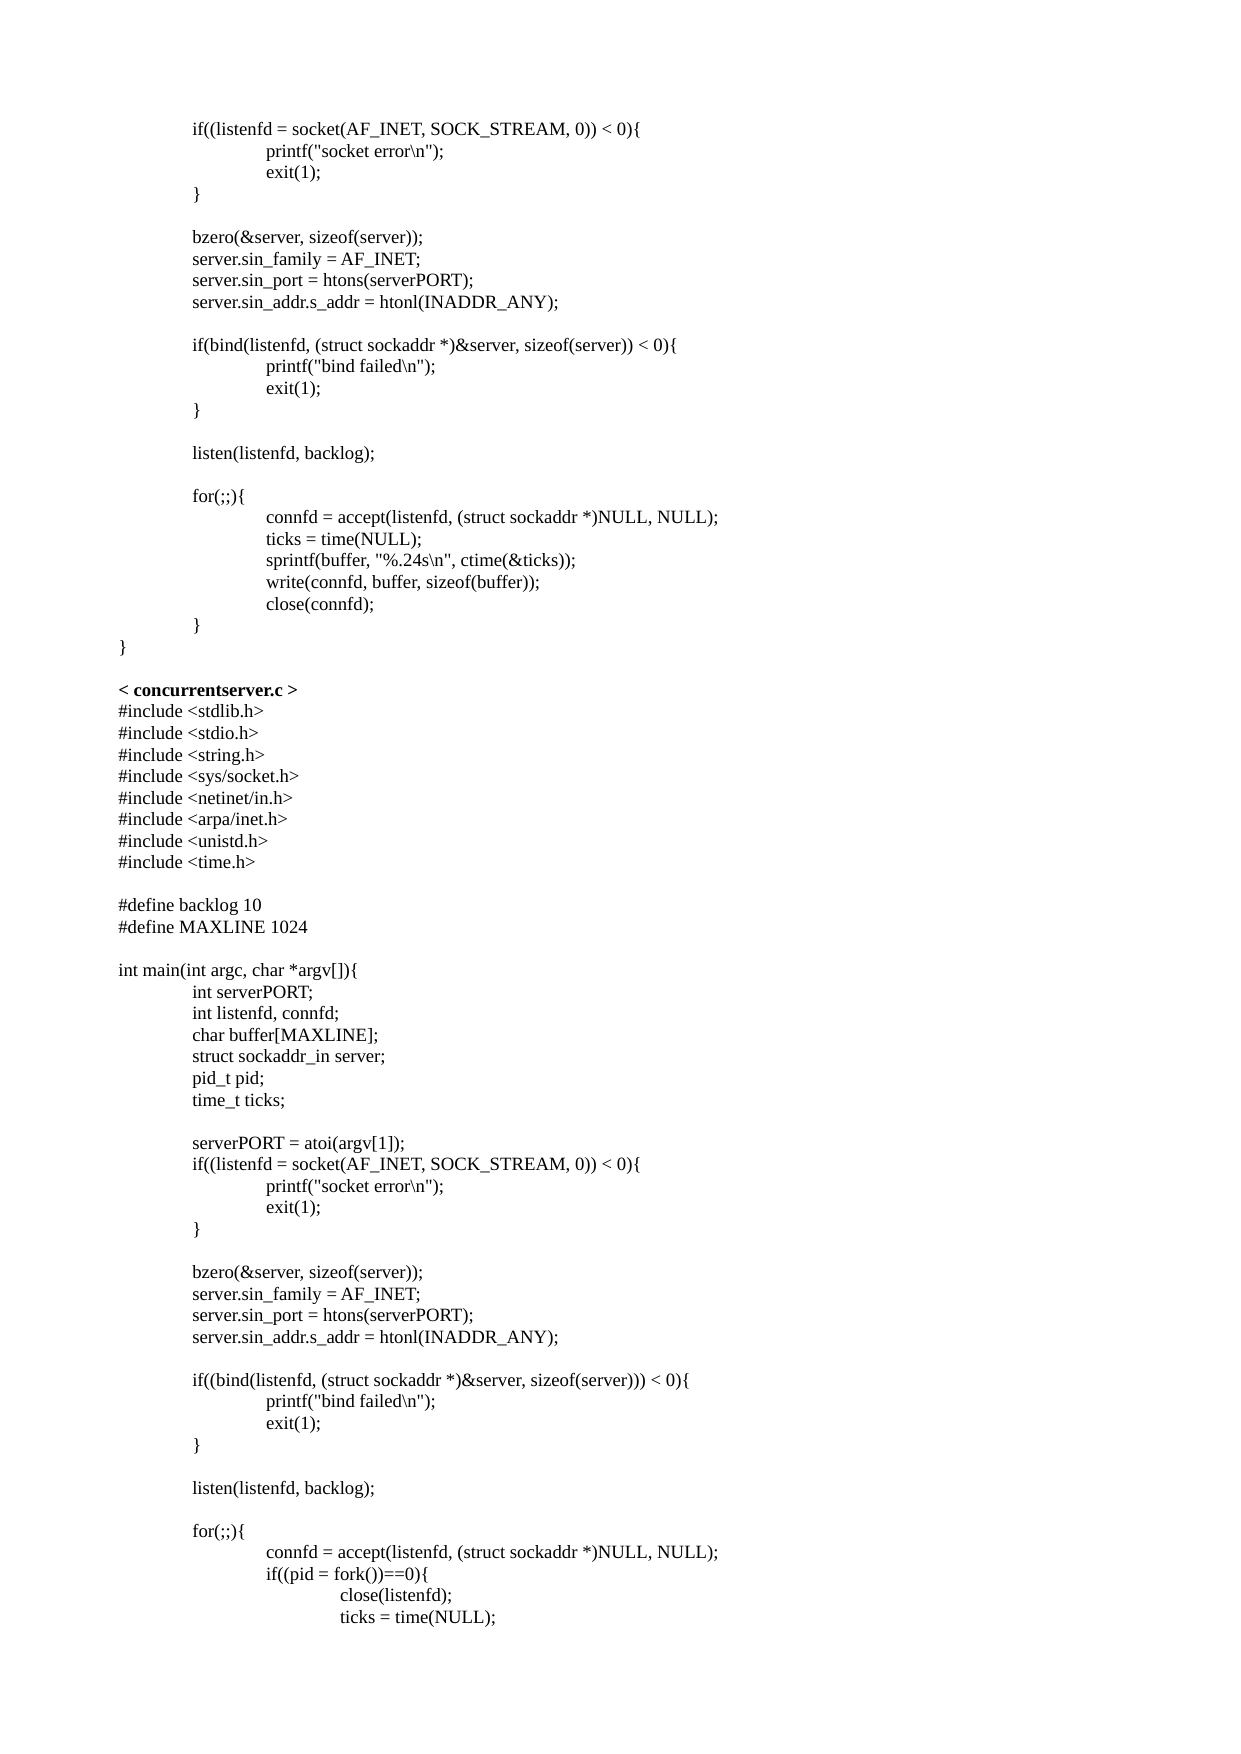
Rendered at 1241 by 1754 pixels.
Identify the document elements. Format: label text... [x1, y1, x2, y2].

text if((pid = fork())==0){ [118, 1563, 1122, 1584]
text } [118, 1433, 1122, 1455]
text server.sin_addr.s_addr = htonl(INADDR_ANY); [118, 1326, 1122, 1347]
text #include <time.h> [118, 851, 1122, 873]
text close(connfd); [118, 592, 1122, 614]
text close(listenfd); [118, 1584, 1122, 1606]
text listen(listenfd, backlog); [118, 442, 1122, 463]
text serverPORT = atoi(argv[1]); [118, 1132, 1122, 1153]
text for(;;){ [118, 485, 1122, 506]
text #include <arpa/inet.h> [118, 808, 1122, 830]
text exit(1); [118, 1412, 1122, 1433]
text exit(1); [118, 1196, 1122, 1218]
text server.sin_family = AF_INET; [118, 1282, 1122, 1304]
text #include <sys/socket.h> [118, 765, 1122, 787]
text printf("socket error\n"); [118, 140, 1122, 161]
text #include <unistd.h> [118, 830, 1122, 851]
text #include <netinet/in.h> [118, 787, 1122, 808]
text server.sin_port = htons(serverPORT); [118, 1304, 1122, 1326]
text } [118, 1218, 1122, 1239]
text server.sin_port = htons(serverPORT); [118, 269, 1122, 291]
text for(;;){ [118, 1520, 1122, 1541]
text if((bind(listenfd, (struct sockaddr *)&server, sizeof(server))) < 0){ [118, 1369, 1122, 1390]
text pid_t pid; [118, 1067, 1122, 1088]
text #include <stdio.h> [118, 722, 1122, 743]
text struct sockaddr_in server; [118, 1045, 1122, 1067]
text time_t ticks; [118, 1088, 1122, 1110]
text server.sin_family = AF_INET; [118, 247, 1122, 269]
text connfd = accept(listenfd, (struct sockaddr *)NULL, NULL); [118, 1541, 1122, 1563]
text int listenfd, connfd; [118, 1002, 1122, 1024]
text #include <string.h> [118, 743, 1122, 765]
text } [118, 614, 1122, 636]
text #define backlog 10 [118, 894, 1122, 916]
text write(connfd, buffer, sizeof(buffer)); [118, 571, 1122, 592]
text #include <stdlib.h> [118, 700, 1122, 722]
text #define MAXLINE 1024 [118, 916, 1122, 937]
text char buffer[MAXLINE]; [118, 1024, 1122, 1045]
text printf("bind failed\n"); [118, 355, 1122, 377]
text bzero(&server, sizeof(server)); [118, 226, 1122, 247]
text printf("socket error\n"); [118, 1175, 1122, 1196]
text printf("bind failed\n"); [118, 1390, 1122, 1412]
text exit(1); [118, 161, 1122, 183]
text } [118, 398, 1122, 420]
text } [118, 636, 1122, 657]
text < concurrentserver.c > [118, 679, 1122, 700]
text listen(listenfd, backlog); [118, 1477, 1122, 1498]
text if((listenfd = socket(AF_INET, SOCK_STREAM, 0)) < 0){ [118, 118, 1122, 140]
text if((listenfd = socket(AF_INET, SOCK_STREAM, 0)) < 0){ [118, 1153, 1122, 1175]
text int serverPORT; [118, 981, 1122, 1002]
text bzero(&server, sizeof(server)); [118, 1261, 1122, 1282]
text server.sin_addr.s_addr = htonl(INADDR_ANY); [118, 291, 1122, 312]
text ticks = time(NULL); [118, 1606, 1122, 1627]
text ticks = time(NULL); [118, 528, 1122, 549]
text connfd = accept(listenfd, (struct sockaddr *)NULL, NULL); [118, 506, 1122, 528]
text if(bind(listenfd, (struct sockaddr *)&server, sizeof(server)) < 0){ [118, 334, 1122, 355]
text int main(int argc, char *argv[]){ [118, 959, 1122, 981]
text sprintf(buffer, "%.24s\n", ctime(&ticks)); [118, 549, 1122, 571]
text } [118, 183, 1122, 204]
text exit(1); [118, 377, 1122, 398]
